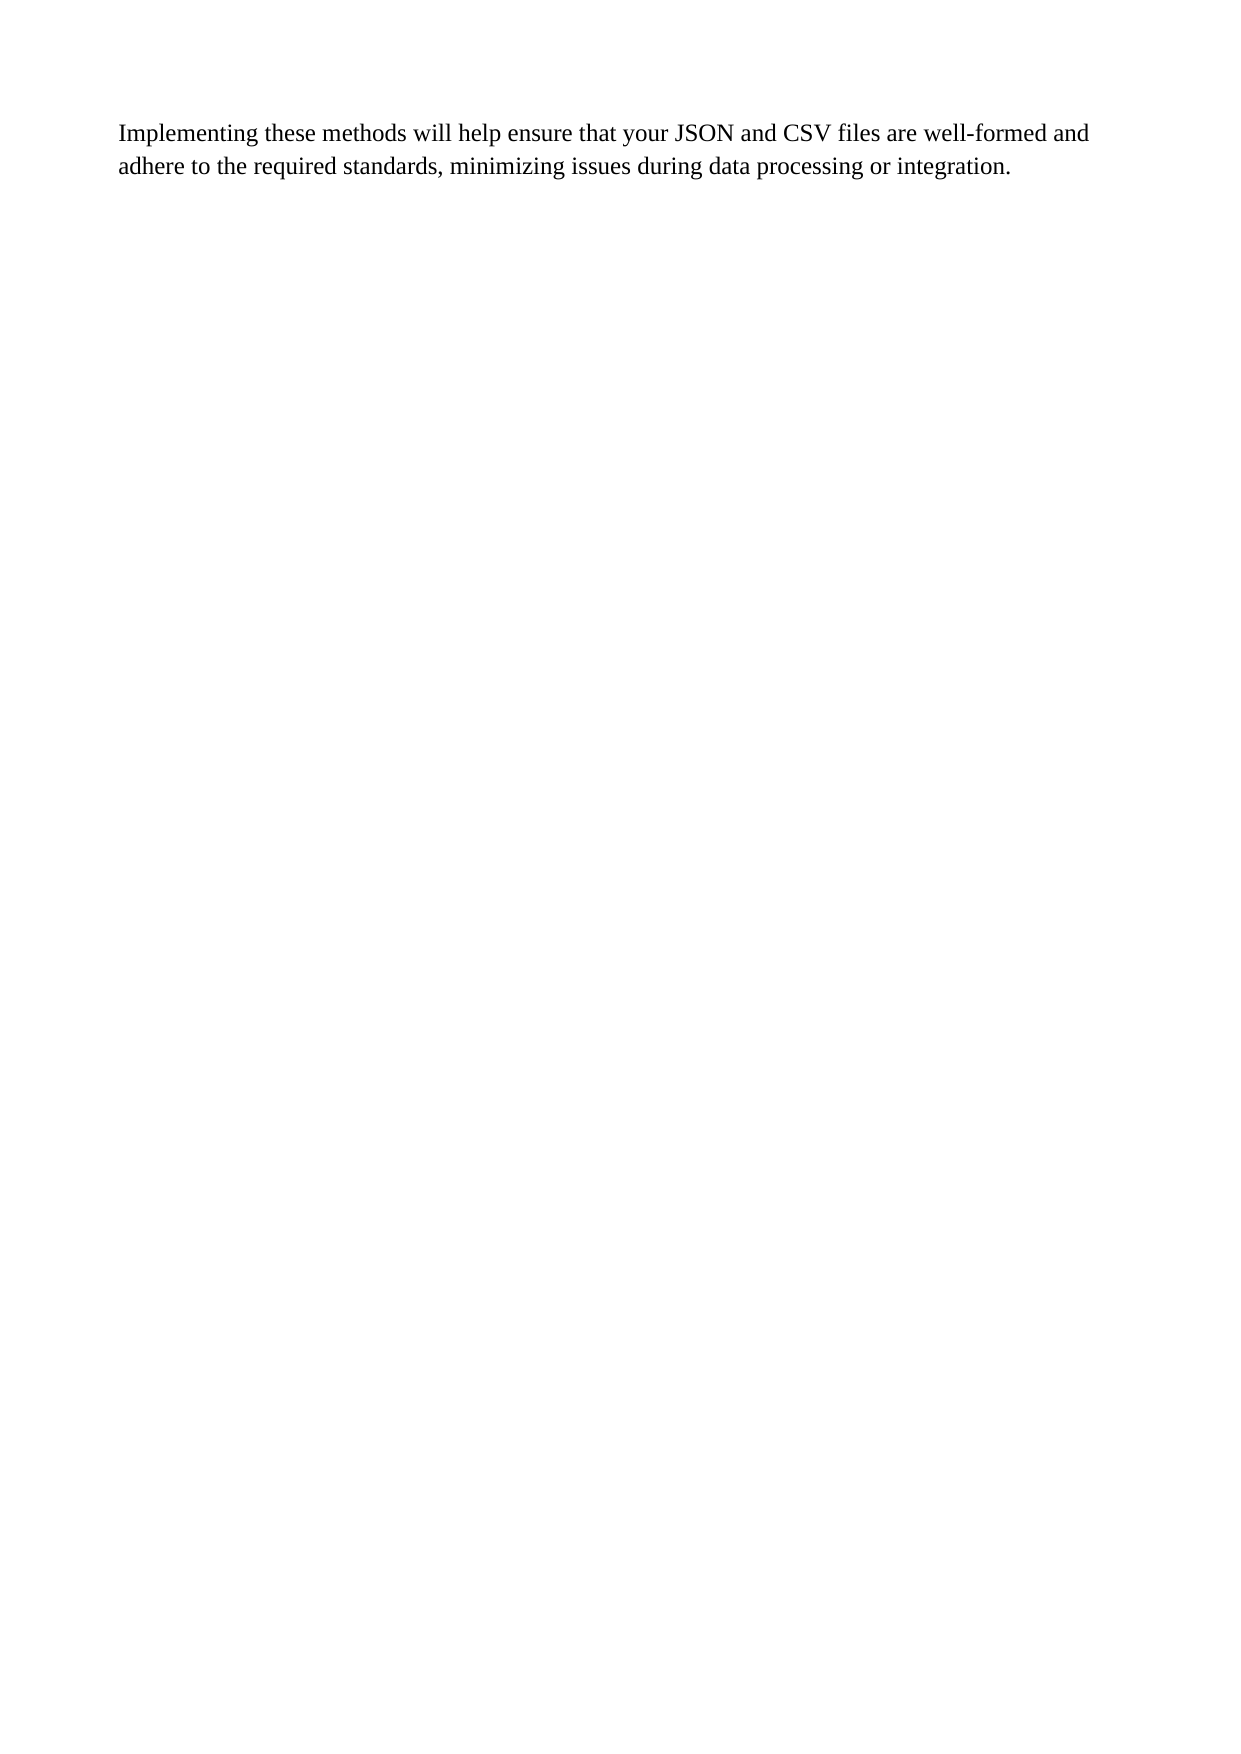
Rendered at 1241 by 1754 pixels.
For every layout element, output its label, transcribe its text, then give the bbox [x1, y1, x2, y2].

text Implementing these methods will help ensure that your JSON and CSV files are well-formed and adhere to the required standards, minimizing issues during data processing or integration. [118, 118, 1122, 180]
